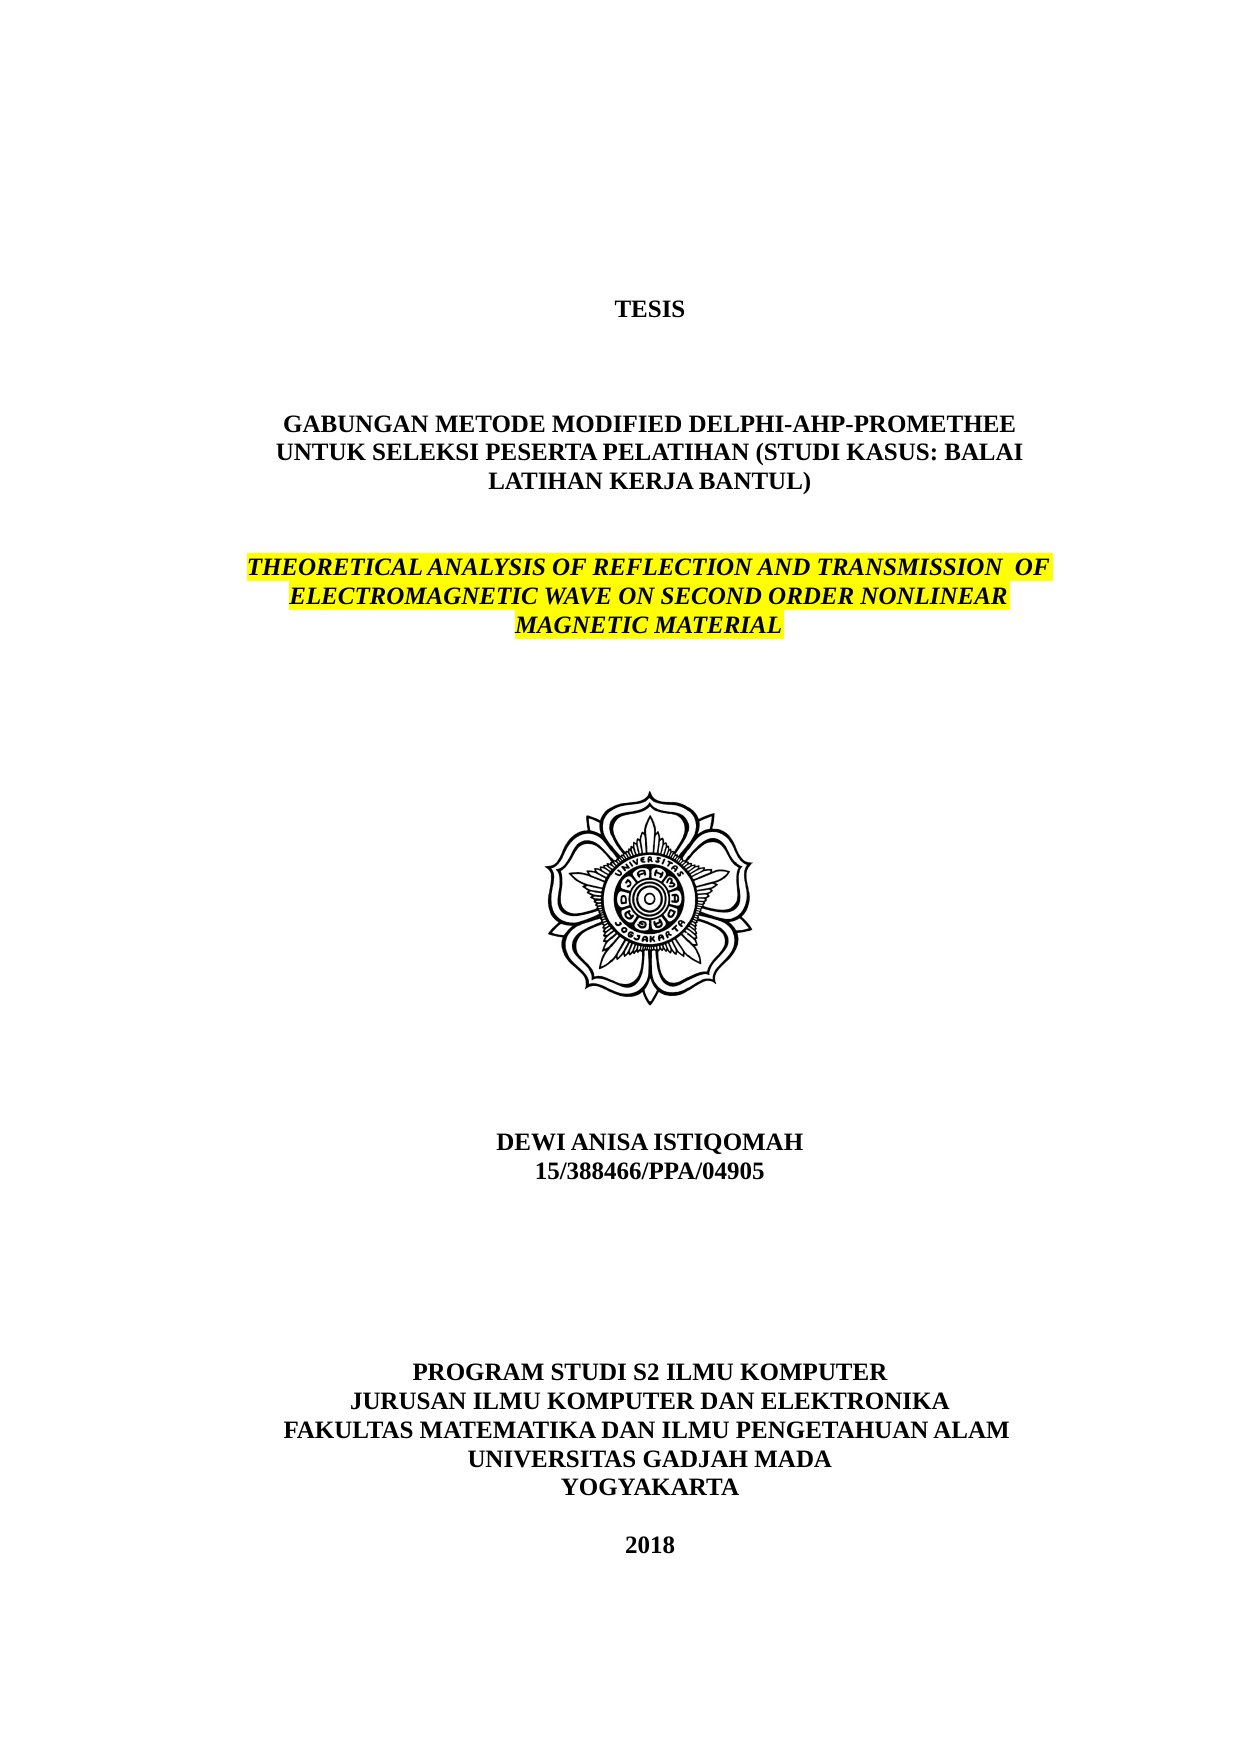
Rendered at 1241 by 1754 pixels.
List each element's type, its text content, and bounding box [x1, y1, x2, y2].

text 2018 [236, 1530, 1063, 1559]
text UNIVERSITAS GADJAH MADA [236, 1444, 1063, 1472]
text DEWI ANISA ISTIQOMAH [236, 1127, 1063, 1156]
text FAKULTAS MATEMATIKA DAN ILMU PENGETAHUAN ALAM [236, 1415, 1063, 1444]
text PROGRAM STUDI s2 Ilmu Komputer [236, 1357, 1063, 1386]
text YOGYAKARTA [236, 1472, 1063, 1501]
text THEORETICAL ANALYSIS OF REFLECTION AND TRANSMISSION OF ELECTROMAGNETIC WAVE ON SECOND ORDER NONLINEAR MAGNETIC MATERIAL [236, 552, 1063, 639]
picture [535, 782, 765, 1016]
text tesis [236, 294, 1063, 322]
text JURUSAN Ilmu Komputer dan Elektronika [236, 1386, 1063, 1415]
text GABUNGAN METODE MODIFIED DELPHI-AHP-PROMETHEE UNTUK SELEKSI PESERTA PELATIHAN (STUDI KASUS: BALAI LATIHAN KERJA BANTUL) [236, 409, 1063, 495]
text 15/388466/PPA/04905 [236, 1156, 1063, 1185]
